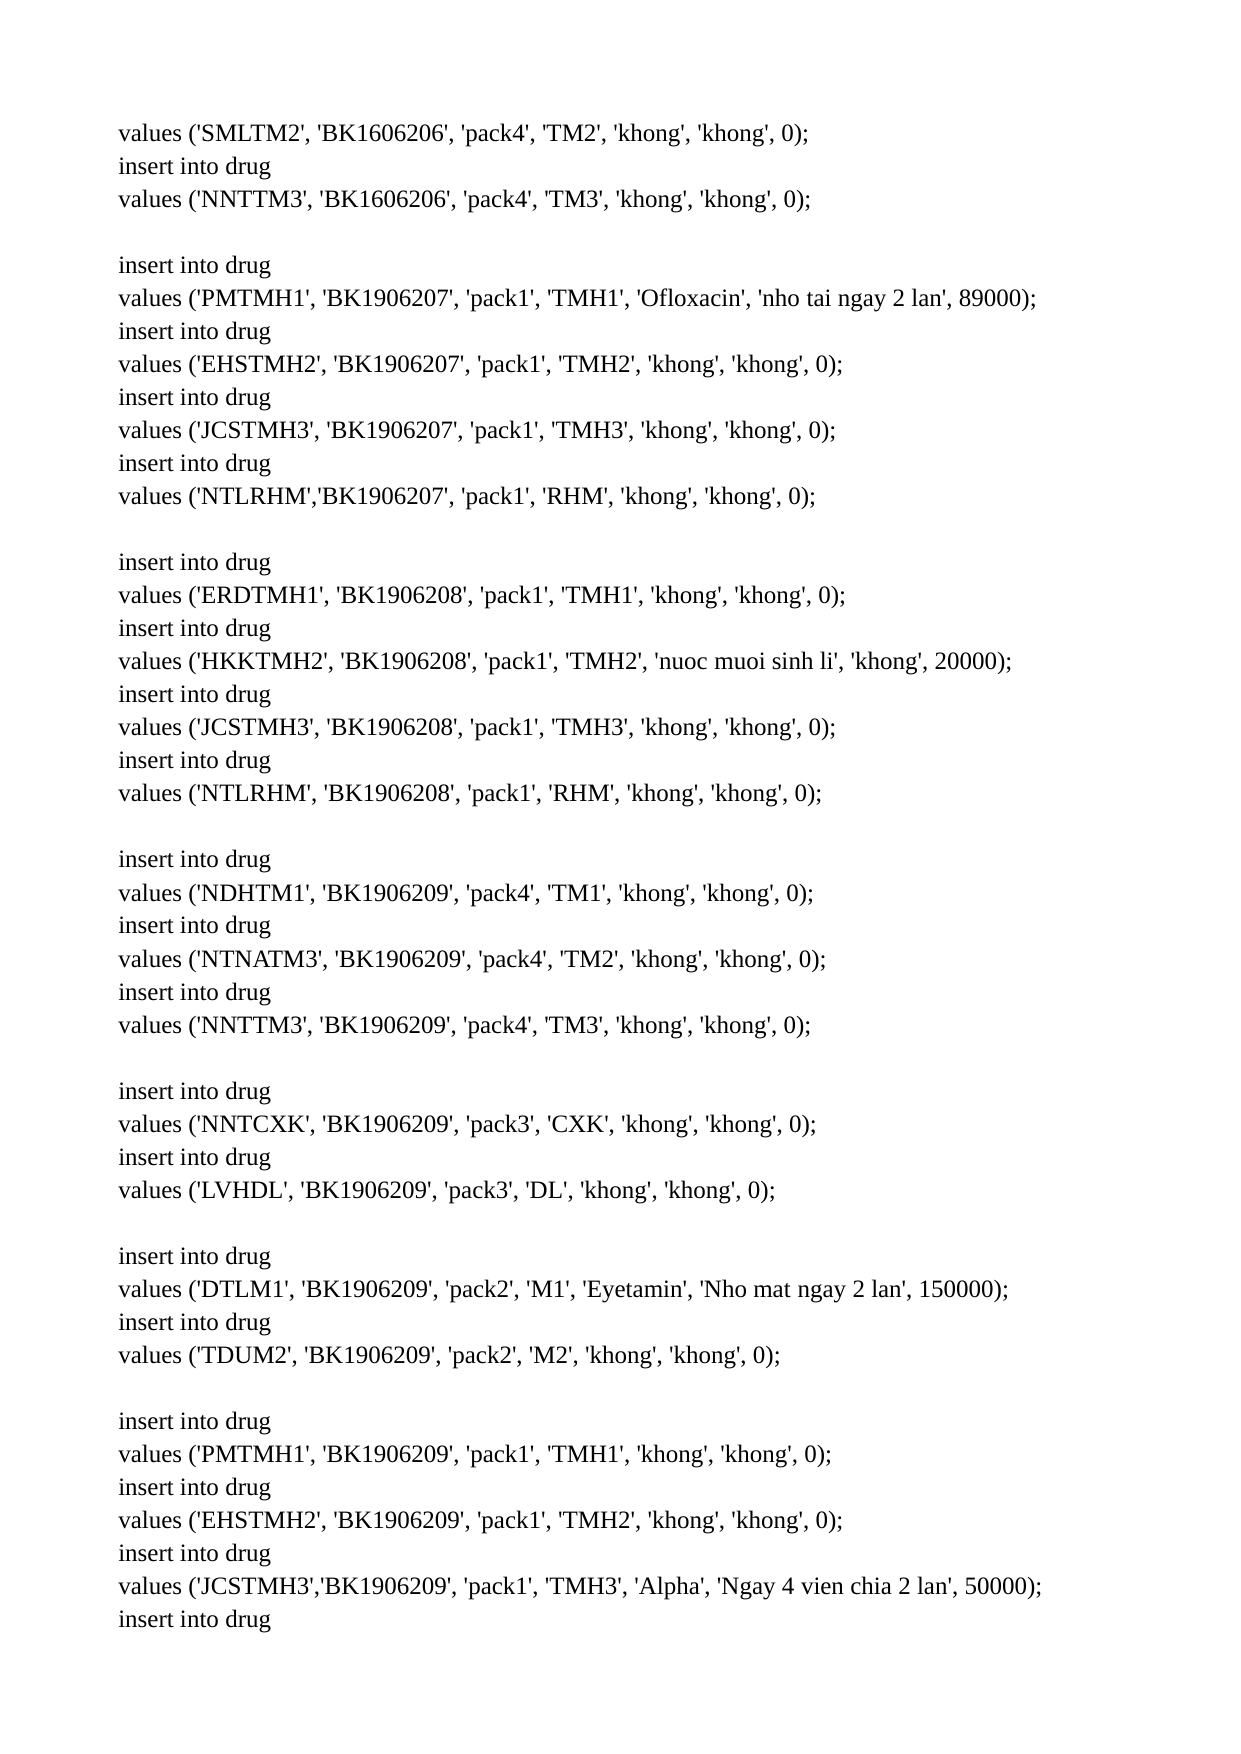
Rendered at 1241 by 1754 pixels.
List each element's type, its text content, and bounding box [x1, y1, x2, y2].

text values ('NNTTM3', 'BK1606206', 'pack4', 'TM3', 'khong', 'khong', 0); [118, 184, 1122, 213]
text values ('EHSTMH2', 'BK1906209', 'pack1', 'TMH2', 'khong', 'khong', 0); [118, 1505, 1122, 1534]
text insert into drug [118, 1241, 1122, 1269]
text values ('TDUM2', 'BK1906209', 'pack2', 'M2', 'khong', 'khong', 0); [118, 1340, 1122, 1369]
text insert into drug [118, 911, 1122, 939]
text insert into drug [118, 151, 1122, 180]
text insert into drug [118, 977, 1122, 1005]
text values ('HKKTMH2', 'BK1906208', 'pack1', 'TMH2', 'nuoc muoi sinh li', 'khong', 20000); [118, 646, 1122, 675]
text insert into drug [118, 1538, 1122, 1567]
text insert into drug [118, 679, 1122, 708]
text values ('JCSTMH3','BK1906209', 'pack1', 'TMH3', 'Alpha', 'Ngay 4 vien chia 2 lan', 50000); [118, 1571, 1122, 1600]
text values ('NNTCXK', 'BK1906209', 'pack3', 'CXK', 'khong', 'khong', 0); [118, 1109, 1122, 1137]
text values ('ERDTMH1', 'BK1906208', 'pack1', 'TMH1', 'khong', 'khong', 0); [118, 580, 1122, 609]
text insert into drug [118, 1406, 1122, 1435]
text values ('DTLM1', 'BK1906209', 'pack2', 'M1', 'Eyetamin', 'Nho mat ngay 2 lan', 150000); [118, 1274, 1122, 1303]
text values ('SMLTM2', 'BK1606206', 'pack4', 'TM2', 'khong', 'khong', 0); [118, 118, 1122, 147]
text values ('PMTMH1', 'BK1906209', 'pack1', 'TMH1', 'khong', 'khong', 0); [118, 1439, 1122, 1468]
text insert into drug [118, 382, 1122, 411]
text values ('NNTTM3', 'BK1906209', 'pack4', 'TM3', 'khong', 'khong', 0); [118, 1010, 1122, 1038]
text values ('PMTMH1', 'BK1906207', 'pack1', 'TMH1', 'Ofloxacin', 'nho tai ngay 2 lan', 89000); [118, 283, 1122, 312]
text insert into drug [118, 316, 1122, 345]
text values ('LVHDL', 'BK1906209', 'pack3', 'DL', 'khong', 'khong', 0); [118, 1175, 1122, 1203]
text insert into drug [118, 1142, 1122, 1171]
text insert into drug [118, 844, 1122, 873]
text insert into drug [118, 250, 1122, 279]
text values ('JCSTMH3', 'BK1906208', 'pack1', 'TMH3', 'khong', 'khong', 0); [118, 712, 1122, 741]
text values ('NTLRHM','BK1906207', 'pack1', 'RHM', 'khong', 'khong', 0); [118, 481, 1122, 510]
text values ('NTLRHM', 'BK1906208', 'pack1', 'RHM', 'khong', 'khong', 0); [118, 778, 1122, 807]
text values ('NDHTM1', 'BK1906209', 'pack4', 'TM1', 'khong', 'khong', 0); [118, 878, 1122, 906]
text insert into drug [118, 1472, 1122, 1501]
text values ('NTNATM3', 'BK1906209', 'pack4', 'TM2', 'khong', 'khong', 0); [118, 944, 1122, 972]
text insert into drug [118, 1307, 1122, 1336]
text values ('JCSTMH3', 'BK1906207', 'pack1', 'TMH3', 'khong', 'khong', 0); [118, 415, 1122, 444]
text values ('EHSTMH2', 'BK1906207', 'pack1', 'TMH2', 'khong', 'khong', 0); [118, 349, 1122, 378]
text insert into drug [118, 613, 1122, 642]
text insert into drug [118, 1076, 1122, 1104]
text insert into drug [118, 547, 1122, 576]
text insert into drug [118, 746, 1122, 774]
text insert into drug [118, 1604, 1122, 1633]
text insert into drug [118, 448, 1122, 477]
